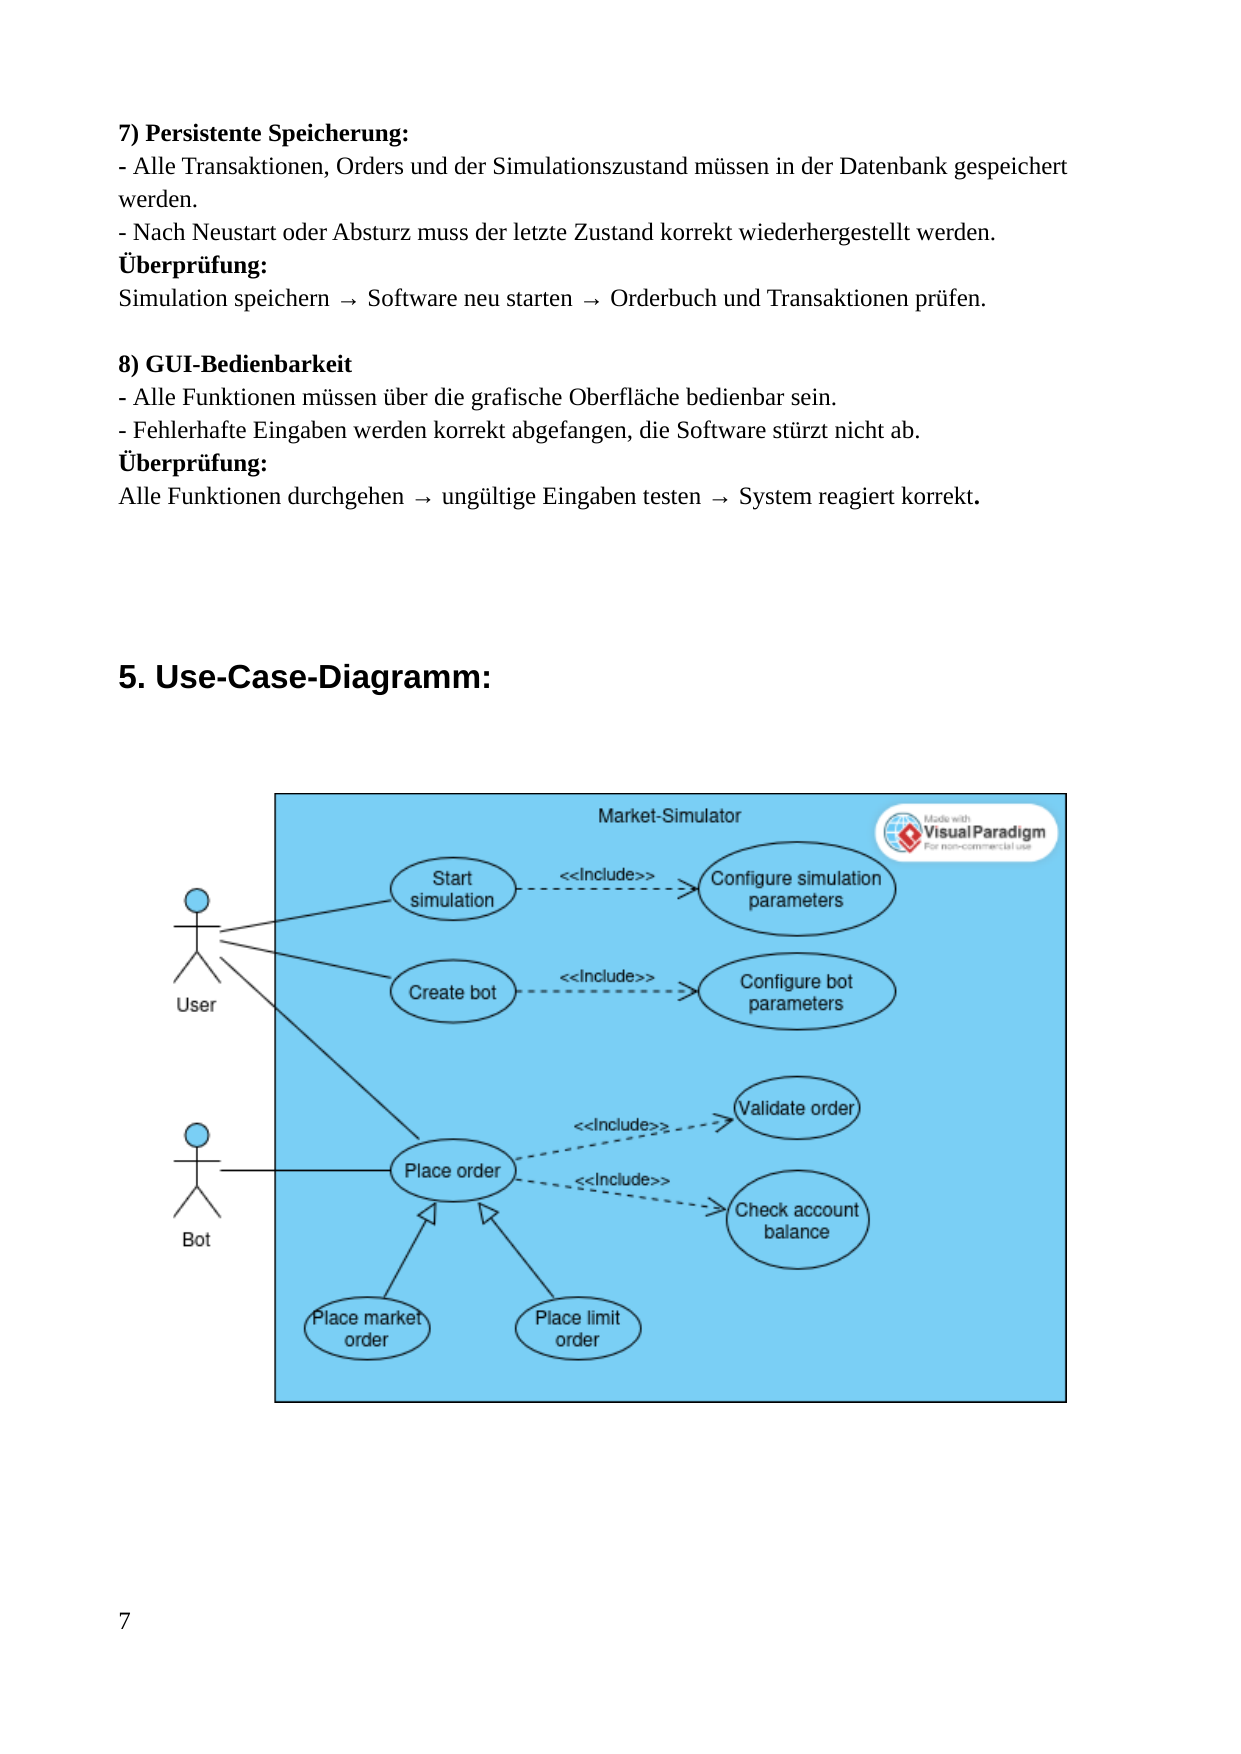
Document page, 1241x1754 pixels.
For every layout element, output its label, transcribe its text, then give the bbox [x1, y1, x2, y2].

text 8) GUI-Bedienbarkeit - Alle Funktionen müssen über die grafische Oberfläche bedienbar sein. - Fehlerhafte Eingaben werden korrekt abgefangen, die Software stürzt nicht ab. Überprüfung: Alle Funktionen durchgehen → ungültige Eingaben testen → System reagiert korrekt. [118, 331, 1122, 510]
picture [173, 793, 1067, 1403]
subtitle 5. Use-Case-Diagramm: [118, 628, 1122, 696]
text 7) Persistente Speicherung: - Alle Transaktionen, Orders und der Simulationszustand müssen in der Datenbank gespeichert werden. - Nach Neustart oder Absturz muss der letzte Zustand korrekt wiederhergestellt werden. Überprüfung: Simulation speichern → Software neu starten → Orderbuch und Transaktionen prüfen. [118, 118, 1122, 312]
